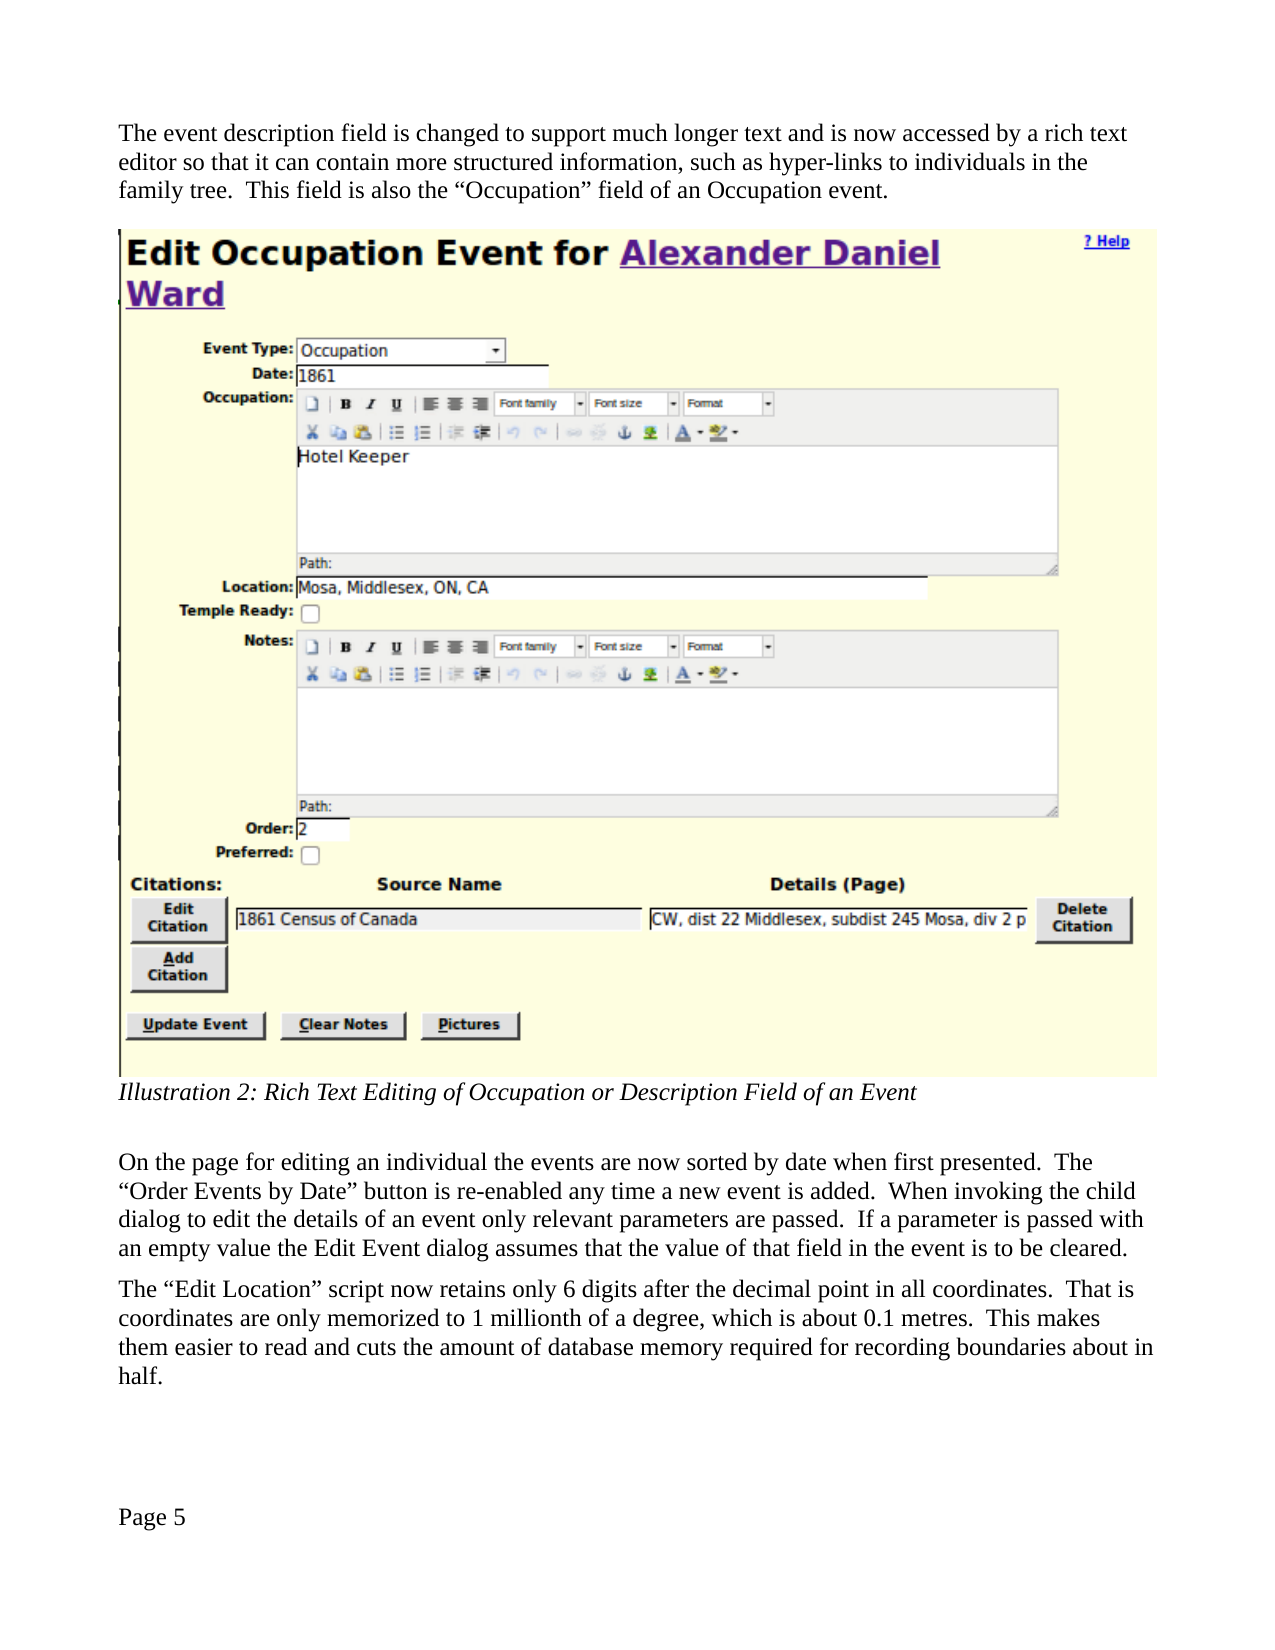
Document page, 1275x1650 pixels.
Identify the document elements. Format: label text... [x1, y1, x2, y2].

text The event description field is changed to support much longer text and is now accessed by a rich text editor so that it can contain more structured information, such as hyper-links to individuals in the family tree. This field is also the “Occupation” field of an Occupation event. [118, 118, 1157, 204]
picture [118, 229, 1157, 1077]
text On the page for editing an individual the events are now sorted by date when first presented. The “Order Events by Date” button is re-enabled any time a new event is added. When invoking the child dialog to edit the details of an event only relevant parameters are passed. If a parameter is passed with an empty value the Edit Event dialog assumes that the value of that field in the event is to be cleared. [118, 1147, 1157, 1262]
text The “Edit Location” script now retains only 6 digits after the decimal point in all coordinates. That is coordinates are only memorized to 1 millionth of a degree, which is about 0.1 metres. This makes them easier to read and cuts the amount of database memory required for recording boundaries about in half. [118, 1274, 1157, 1389]
text Illustration 2: Rich Text Editing of Occupation or Description Field of an Event [118, 1077, 1157, 1106]
